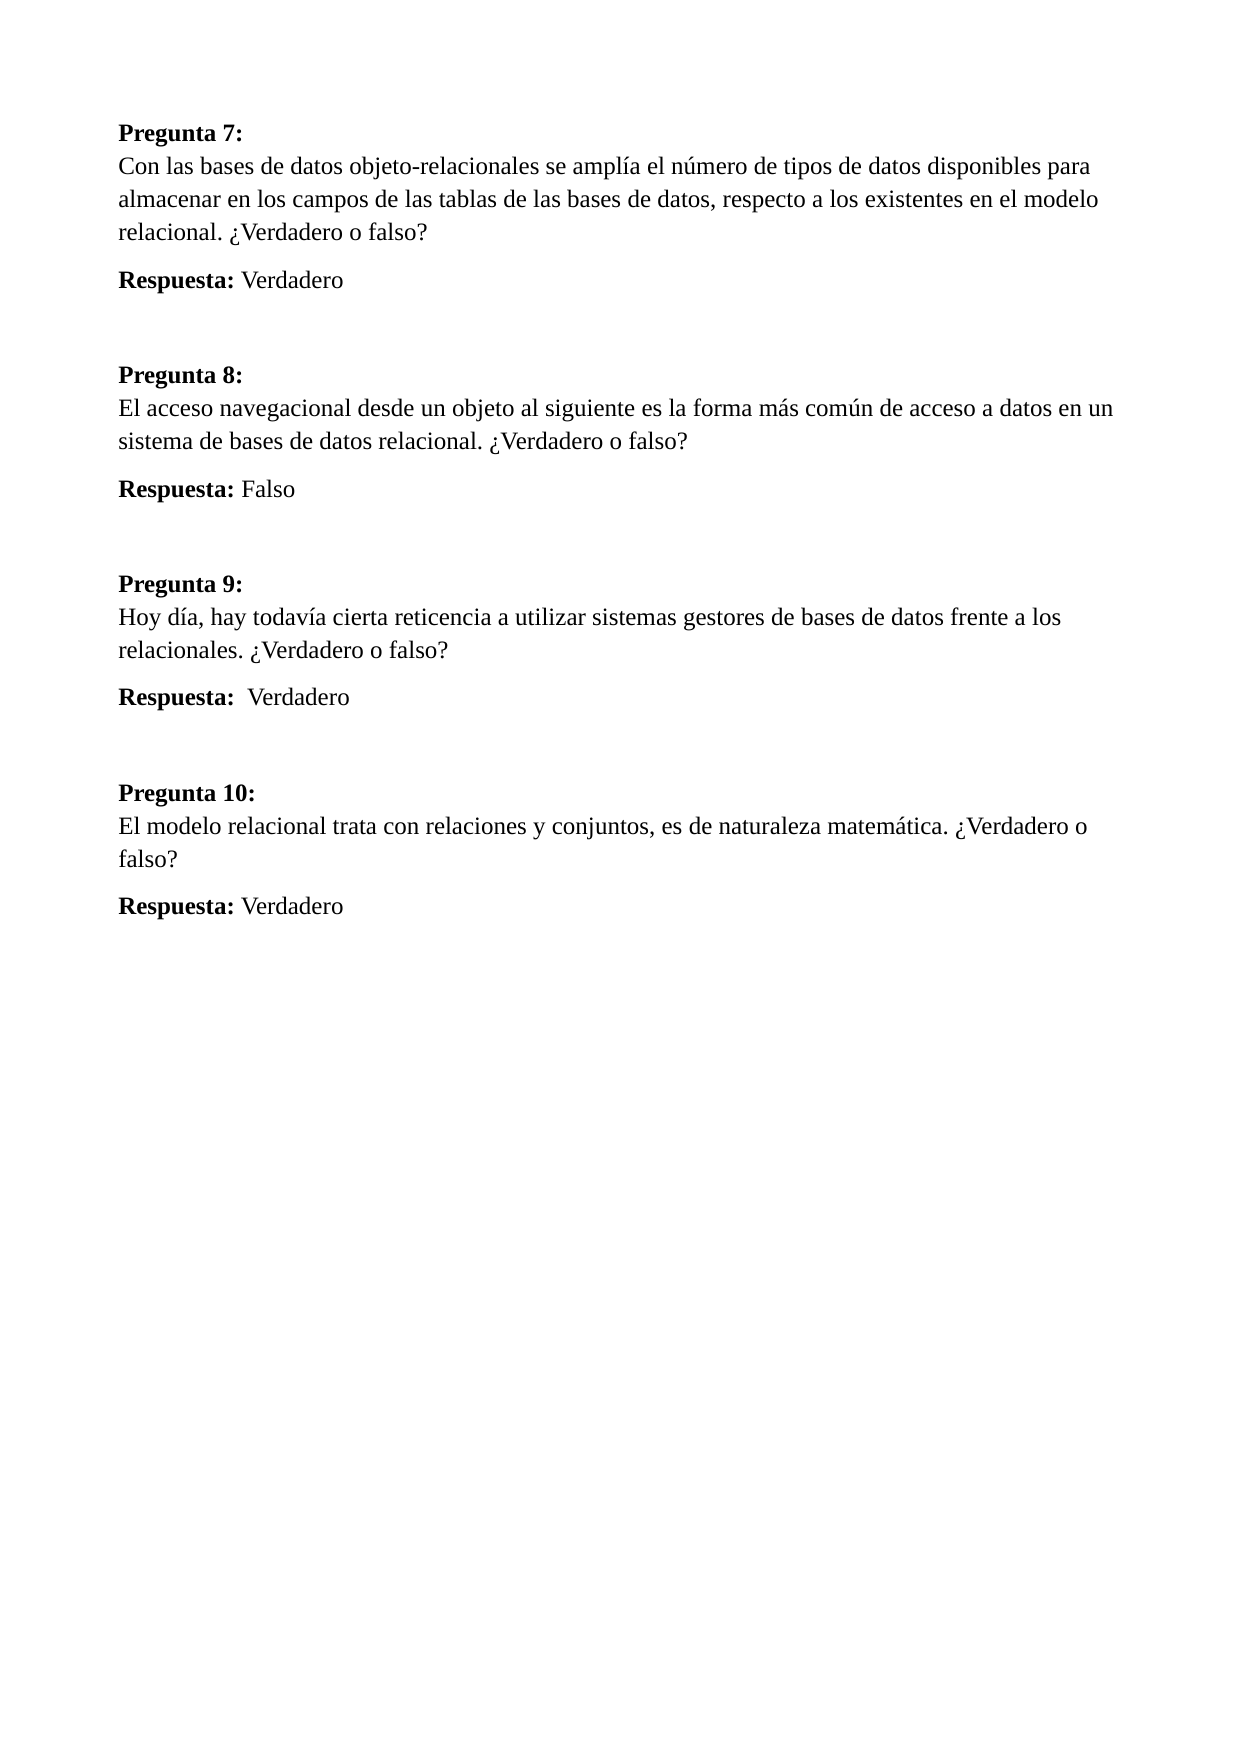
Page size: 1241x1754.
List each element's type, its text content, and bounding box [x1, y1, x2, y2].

text Pregunta 9: Hoy día, hay todavía cierta reticencia a utilizar sistemas gestores de bases de datos frente a los relacionales. ¿Verdadero o falso? [118, 569, 1122, 664]
text Respuesta: Falso [118, 474, 1122, 502]
text Pregunta 7: Con las bases de datos objeto-relacionales se amplía el número de tipos de datos disponibles para almacenar en los campos de las tablas de las bases de datos, respecto a los existentes en el modelo relacional. ¿Verdadero o falso? [118, 118, 1122, 246]
text Respuesta: Verdadero [118, 891, 1122, 920]
text Respuesta: Verdadero [118, 682, 1122, 711]
text Pregunta 8: El acceso navegacional desde un objeto al siguiente es la forma más común de acceso a datos en un sistema de bases de datos relacional. ¿Verdadero o falso? [118, 360, 1122, 455]
text Respuesta: Verdadero [118, 265, 1122, 293]
text Pregunta 10: El modelo relacional trata con relaciones y conjuntos, es de naturaleza matemática. ¿Verdadero o falso? [118, 778, 1122, 872]
